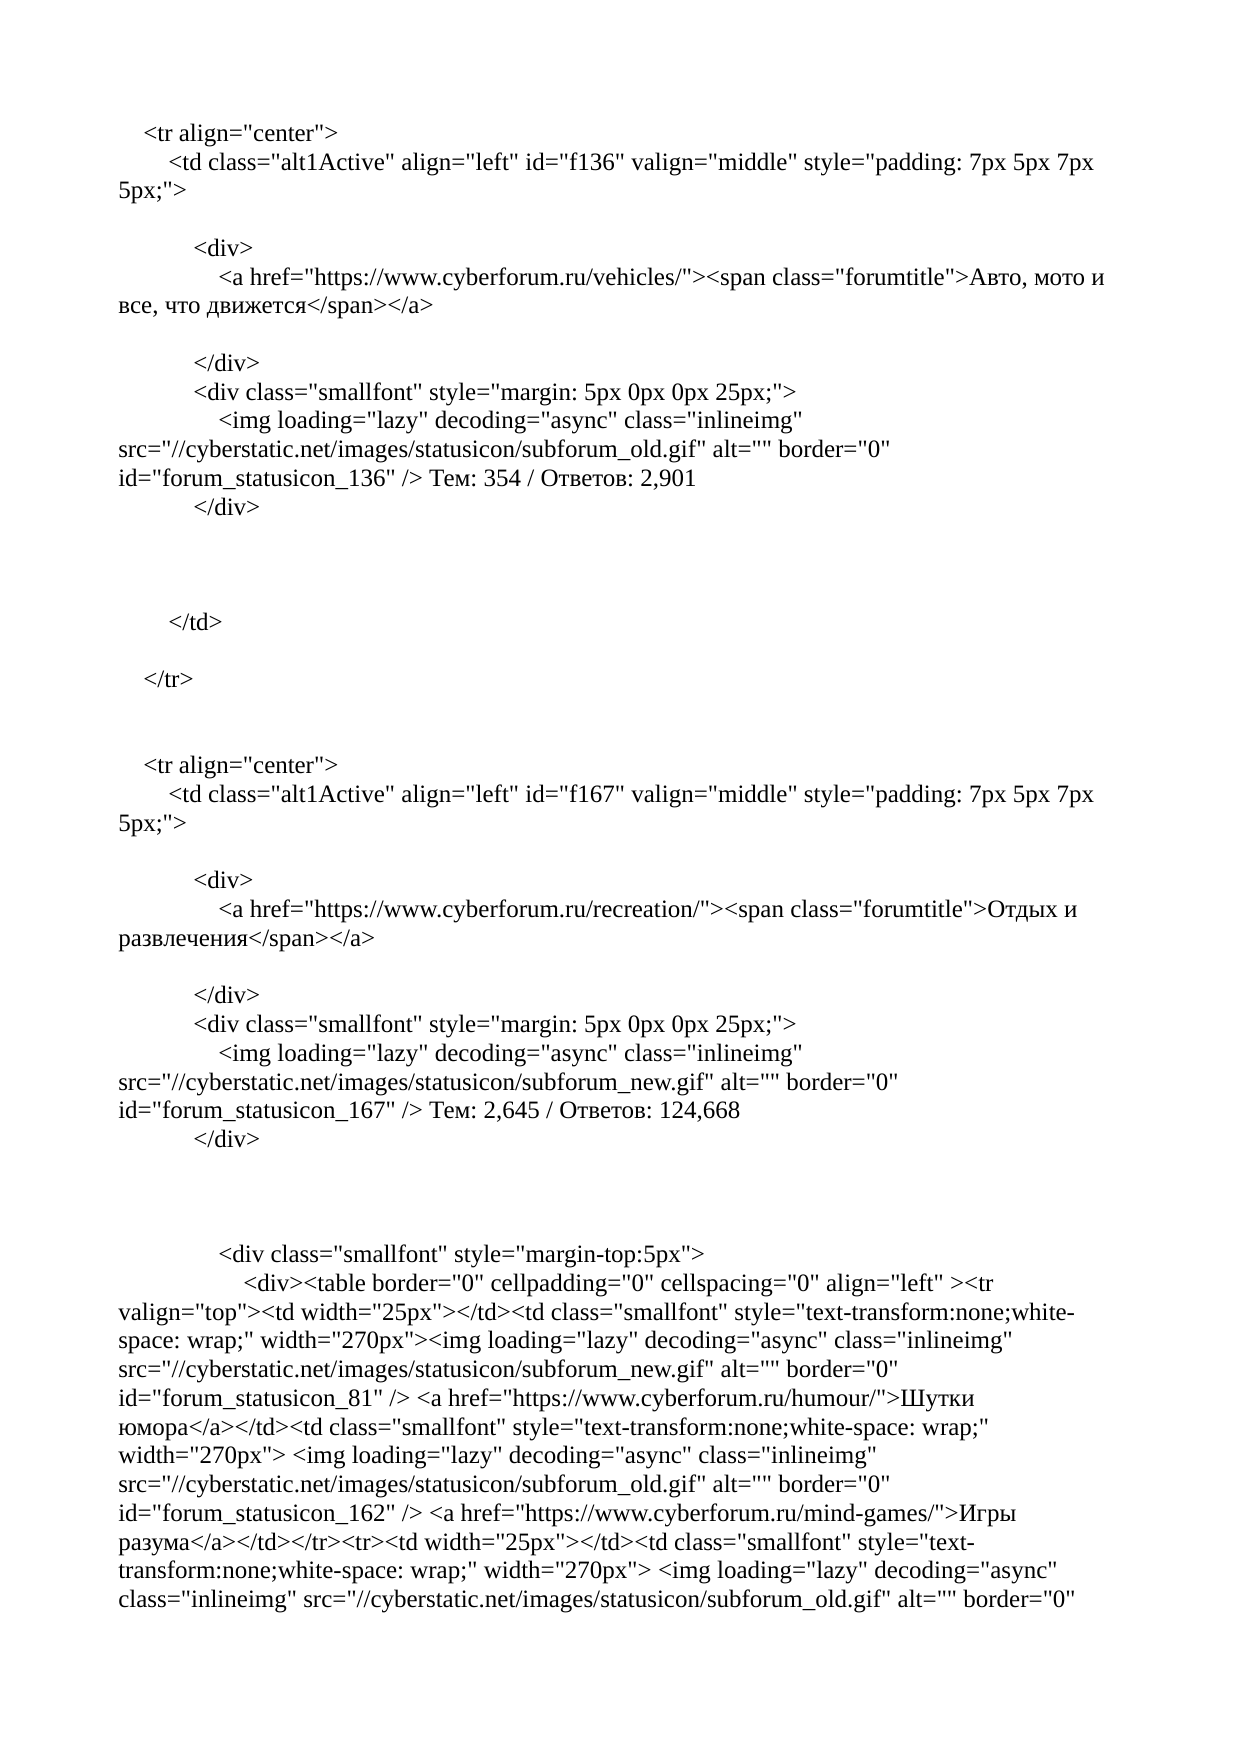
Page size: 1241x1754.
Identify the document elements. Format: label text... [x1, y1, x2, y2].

text </div> [118, 492, 1122, 521]
text <div> [118, 233, 1122, 262]
text <img loading="lazy" decoding="async" class="inlineimg" src="//cyberstatic.net/images/statusicon/subforum_new.gif" alt="" border="0" id="forum_statusicon_167" /> Тем: 2,645 / Ответов: 124,668 [118, 1038, 1122, 1124]
text <div> [118, 866, 1122, 894]
text <a href="https://www.cyberforum.ru/recreation/"><span class="forumtitle">Отдых и развлечения</span></a> [118, 894, 1122, 952]
text </div> [118, 1124, 1122, 1153]
text <tr align="center"> [118, 118, 1122, 147]
text <td class="alt1Active" align="left" id="f136" valign="middle" style="padding: 7px 5px 7px 5px;"> [118, 147, 1122, 204]
text </div> [118, 981, 1122, 1009]
text <a href="https://www.cyberforum.ru/vehicles/"><span class="forumtitle">Авто, мото и все, что движется</span></a> [118, 262, 1122, 319]
text </td> [118, 607, 1122, 636]
text <div class="smallfont" style="margin: 5px 0px 0px 25px;"> [118, 1009, 1122, 1038]
text <div><table border="0" cellpadding="0" cellspacing="0" align="left" ><tr valign="top"><td width="25px"></td><td class="smallfont" style="text-transform:none;white-space: wrap;" width="270px"><img loading="lazy" decoding="async" class="inlineimg" src="//cyberstatic.net/images/statusicon/subforum_new.gif" alt="" border="0" id="forum_statusicon_81" /> <a href="https://www.cyberforum.ru/humour/">Шутки юмора</a></td><td class="smallfont" style="text-transform:none;white-space: wrap;" width="270px"> <img loading="lazy" decoding="async" class="inlineimg" src="//cyberstatic.net/images/statusicon/subforum_old.gif" alt="" border="0" id="forum_statusicon_162" /> <a href="https://www.cyberforum.ru/mind-games/">Игры разума</a></td></tr><tr><td width="25px"></td><td class="smallfont" style="text-transform:none;white-space: wrap;" width="270px"> <img loading="lazy" decoding="async" class="inlineimg" src="//cyberstatic.net/images/statusicon/subforum_old.gif" alt="" border="0" [118, 1268, 1122, 1613]
text <td class="alt1Active" align="left" id="f167" valign="middle" style="padding: 7px 5px 7px 5px;"> [118, 779, 1122, 837]
text <img loading="lazy" decoding="async" class="inlineimg" src="//cyberstatic.net/images/statusicon/subforum_old.gif" alt="" border="0" id="forum_statusicon_136" /> Тем: 354 / Ответов: 2,901 [118, 406, 1122, 492]
text <div class="smallfont" style="margin: 5px 0px 0px 25px;"> [118, 377, 1122, 406]
text <tr align="center"> [118, 751, 1122, 779]
text </tr> [118, 664, 1122, 693]
text <div class="smallfont" style="margin-top:5px"> [118, 1239, 1122, 1268]
text </div> [118, 348, 1122, 377]
